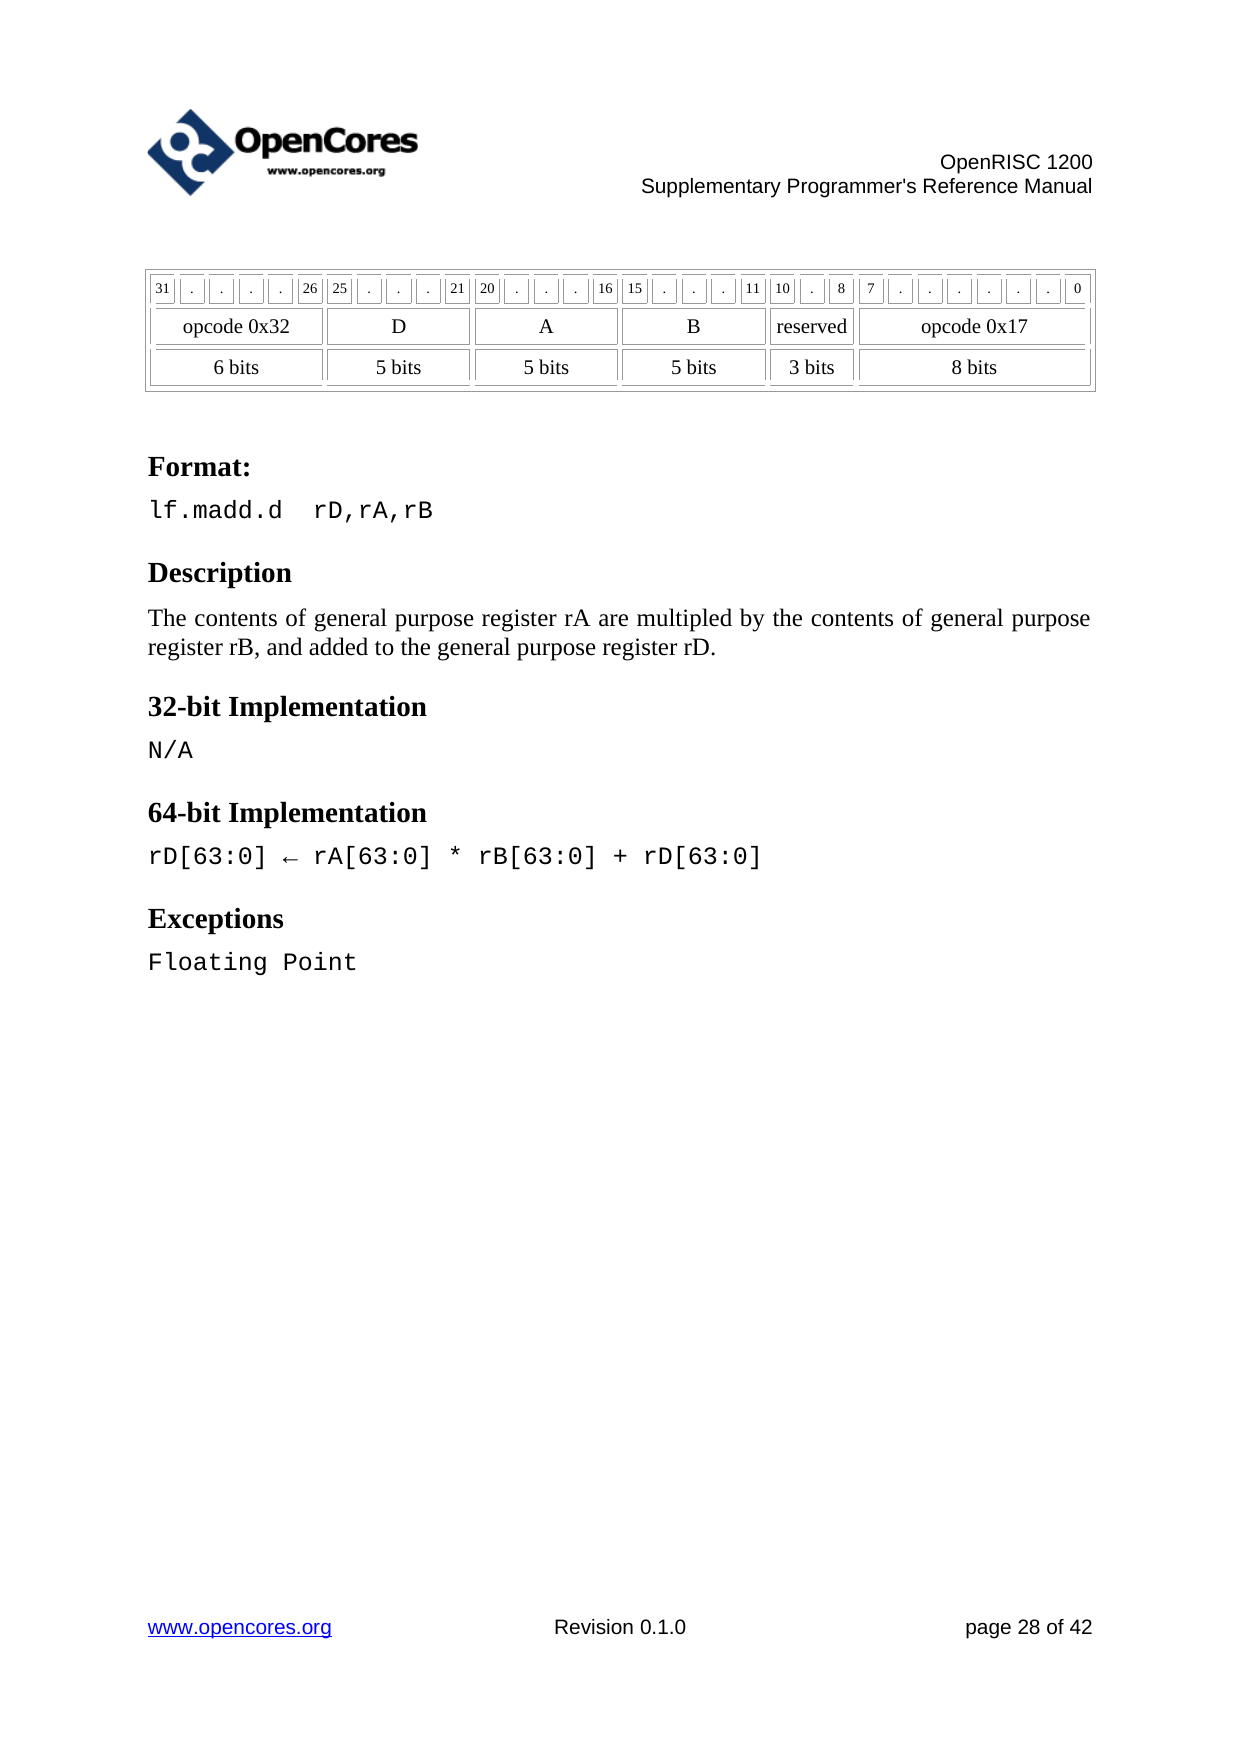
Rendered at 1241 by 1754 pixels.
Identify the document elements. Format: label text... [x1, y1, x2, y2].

table_header . [1004, 270, 1033, 302]
text N/A [148, 738, 1093, 766]
table_cell D [325, 303, 472, 344]
text lf.madd.d rD,rA,rB [148, 497, 1093, 526]
title 32-bit Implementation [148, 689, 1093, 723]
table_header 10 [768, 270, 797, 302]
title 64-bit Implementation [148, 795, 1093, 829]
title Description [148, 555, 1093, 588]
picture [147, 109, 418, 196]
table_header 25 [325, 270, 354, 302]
table_cell B [620, 303, 767, 344]
title Format: [148, 449, 1093, 483]
table_cell 5 bits [620, 344, 767, 385]
table_header . [384, 270, 413, 302]
table_header . [797, 270, 826, 302]
table_cell opcode 0x32 [148, 303, 325, 344]
table_header . [708, 270, 738, 302]
table_header 16 [590, 270, 620, 302]
table_header . [266, 270, 295, 302]
table_header 15 [620, 270, 649, 302]
table_cell 5 bits [325, 344, 472, 385]
table_header 20 [472, 270, 502, 302]
table_header . [649, 270, 679, 302]
table_cell opcode 0x17 [856, 303, 1093, 344]
table_header 11 [738, 270, 767, 302]
table_header . [531, 270, 561, 302]
table_header 7 [856, 270, 886, 302]
table_header . [915, 270, 944, 302]
table_header . [1033, 270, 1063, 302]
text rD[63:0] ← rA[63:0] * rB[63:0] + rD[63:0] [148, 843, 1093, 872]
table_cell reserved [768, 303, 856, 344]
table_header 8 [826, 270, 856, 302]
table_cell A [472, 303, 620, 344]
table_header 21 [443, 270, 472, 302]
table_cell 5 bits [472, 344, 620, 385]
table_header . [974, 270, 1003, 302]
table_header . [207, 270, 236, 302]
table_header . [236, 270, 266, 302]
title Exceptions [148, 901, 1093, 934]
table_header . [502, 270, 531, 302]
table_header . [945, 270, 974, 302]
text The contents of general purpose register rA are multipled by the contents of general purpose register rB, and added to the general purpose register rD. [148, 603, 1093, 661]
table_header . [413, 270, 443, 302]
table_header . [886, 270, 915, 302]
table_cell 6 bits [148, 344, 325, 385]
table_cell 3 bits [768, 344, 856, 385]
table_header . [561, 270, 590, 302]
table_cell 8 bits [856, 344, 1093, 385]
table_header . [679, 270, 708, 302]
table_header 0 [1063, 270, 1093, 302]
table_header . [354, 270, 384, 302]
table_header 26 [295, 270, 325, 302]
table_header . [177, 270, 207, 302]
text Floating Point [148, 949, 1093, 977]
table_header 31 [148, 270, 177, 302]
